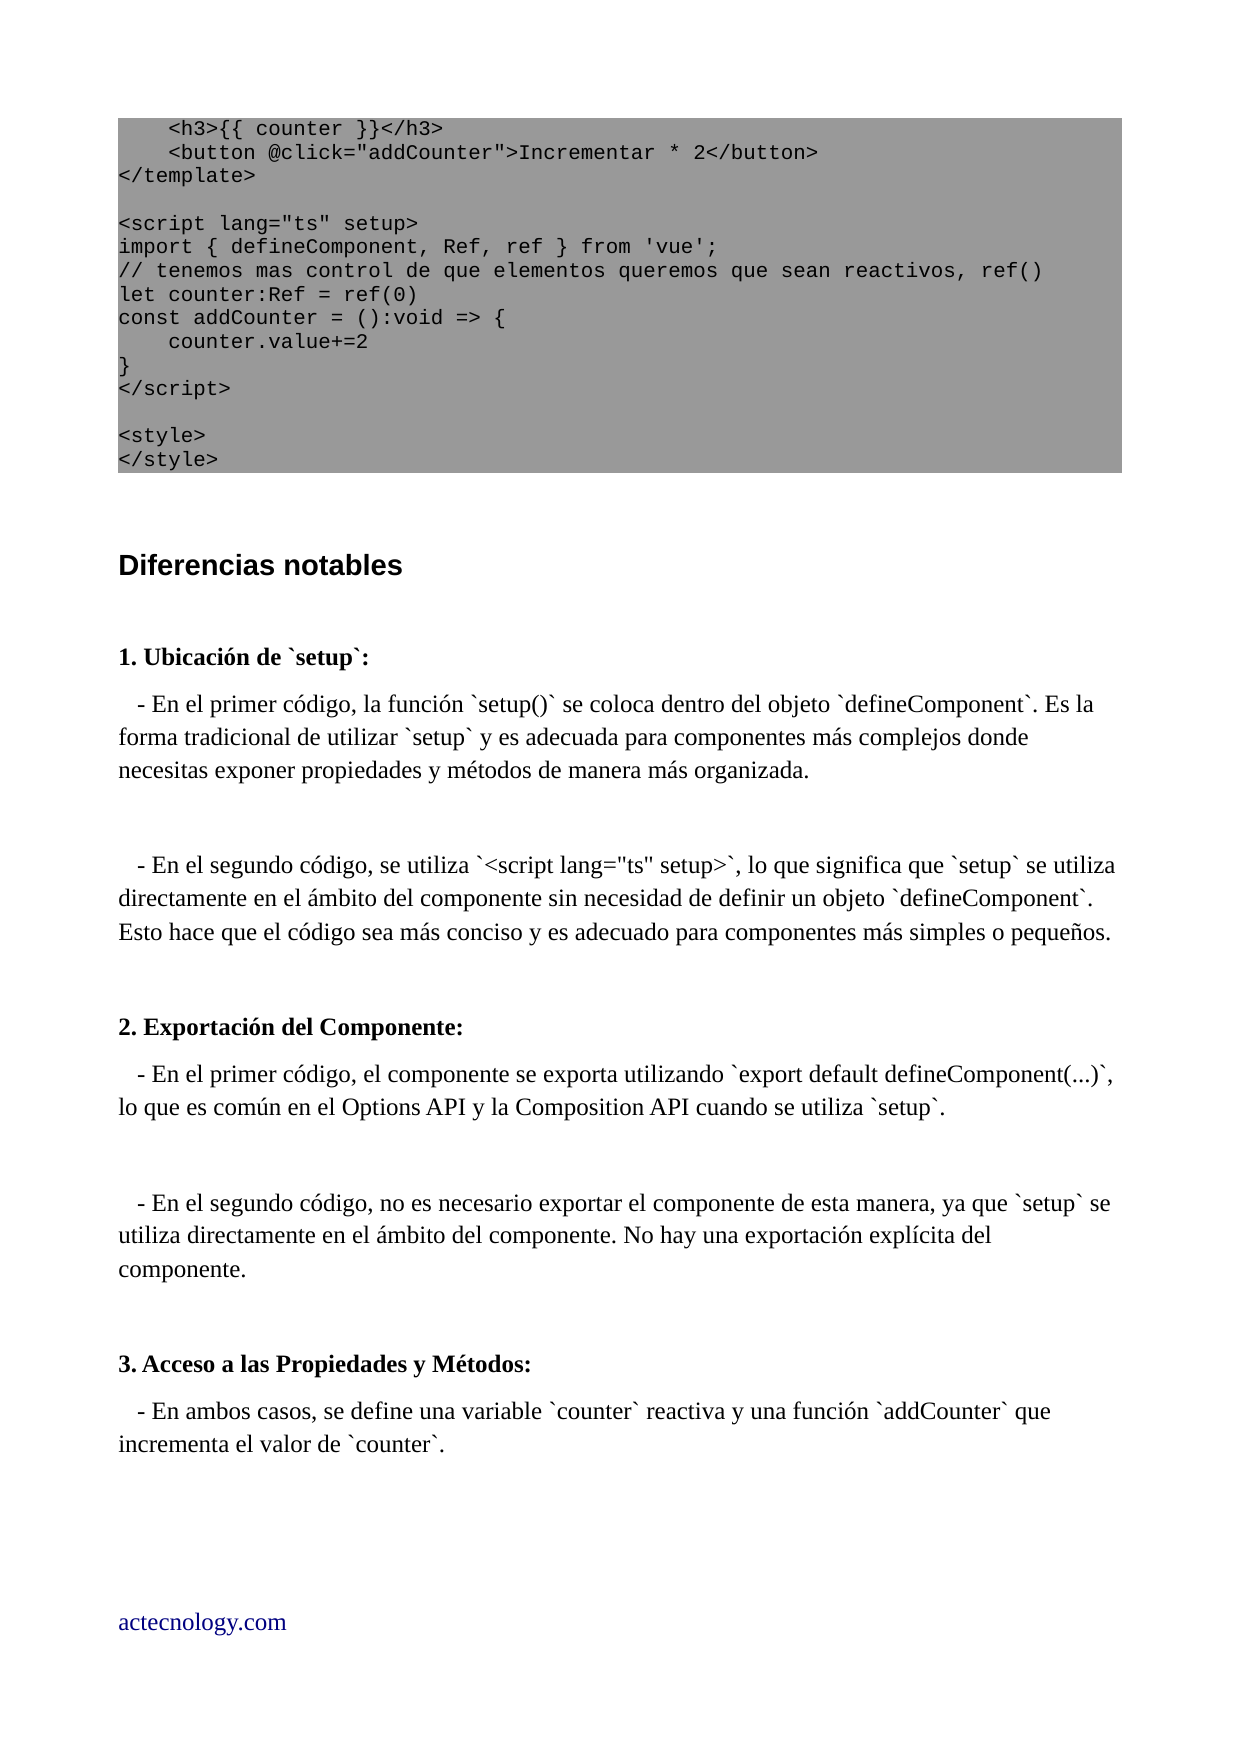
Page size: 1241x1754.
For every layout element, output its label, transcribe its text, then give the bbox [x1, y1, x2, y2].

text } [118, 354, 1122, 378]
text counter.value+=2 [118, 331, 1122, 354]
text 2. Exportación del Componente: [118, 1012, 1122, 1041]
text - En el primer código, la función `setup()` se coloca dentro del objeto `defineComponent`. Es la forma tradicional de utilizar `setup` y es adecuada para componentes más complejos donde necesitas exponer propiedades y métodos de manera más organizada. [118, 689, 1122, 784]
text </style> [118, 449, 1122, 473]
text - En ambos casos, se define una variable `counter` reactiva y una función `addCounter` que incrementa el valor de `counter`. [118, 1396, 1122, 1458]
text <h3>{{ counter }}</h3> [118, 118, 1122, 142]
text - En el segundo código, no es necesario exportar el componente de esta manera, ya que `setup` se utiliza directamente en el ámbito del componente. No hay una exportación explícita del componente. [118, 1188, 1122, 1282]
subtitle Diferencias notables [118, 548, 1122, 582]
text 3. Acceso a las Propiedades y Métodos: [118, 1349, 1122, 1378]
text 1. Ubicación de `setup`: [118, 642, 1122, 670]
text </script> [118, 378, 1122, 402]
text <style> [118, 426, 1122, 449]
text </template> [118, 165, 1122, 189]
text <script lang="ts" setup> [118, 213, 1122, 236]
text // tenemos mas control de que elementos queremos que sean reactivos, ref() [118, 260, 1122, 284]
text let counter:Ref = ref(0) [118, 284, 1122, 307]
text import { defineComponent, Ref, ref } from 'vue'; [118, 236, 1122, 260]
text <button @click="addCounter">Incrementar * 2</button> [118, 142, 1122, 165]
text - En el segundo código, se utiliza `<script lang="ts" setup>`, lo que significa que `setup` se utiliza directamente en el ámbito del componente sin necesidad de definir un objeto `defineComponent`. Esto hace que el código sea más conciso y es adecuado para componentes más simples o pequeños. [118, 851, 1122, 945]
text - En el primer código, el componente se exporta utilizando `export default defineComponent(...)`, lo que es común en el Options API y la Composition API cuando se utiliza `setup`. [118, 1059, 1122, 1121]
text const addCounter = ():void => { [118, 307, 1122, 331]
